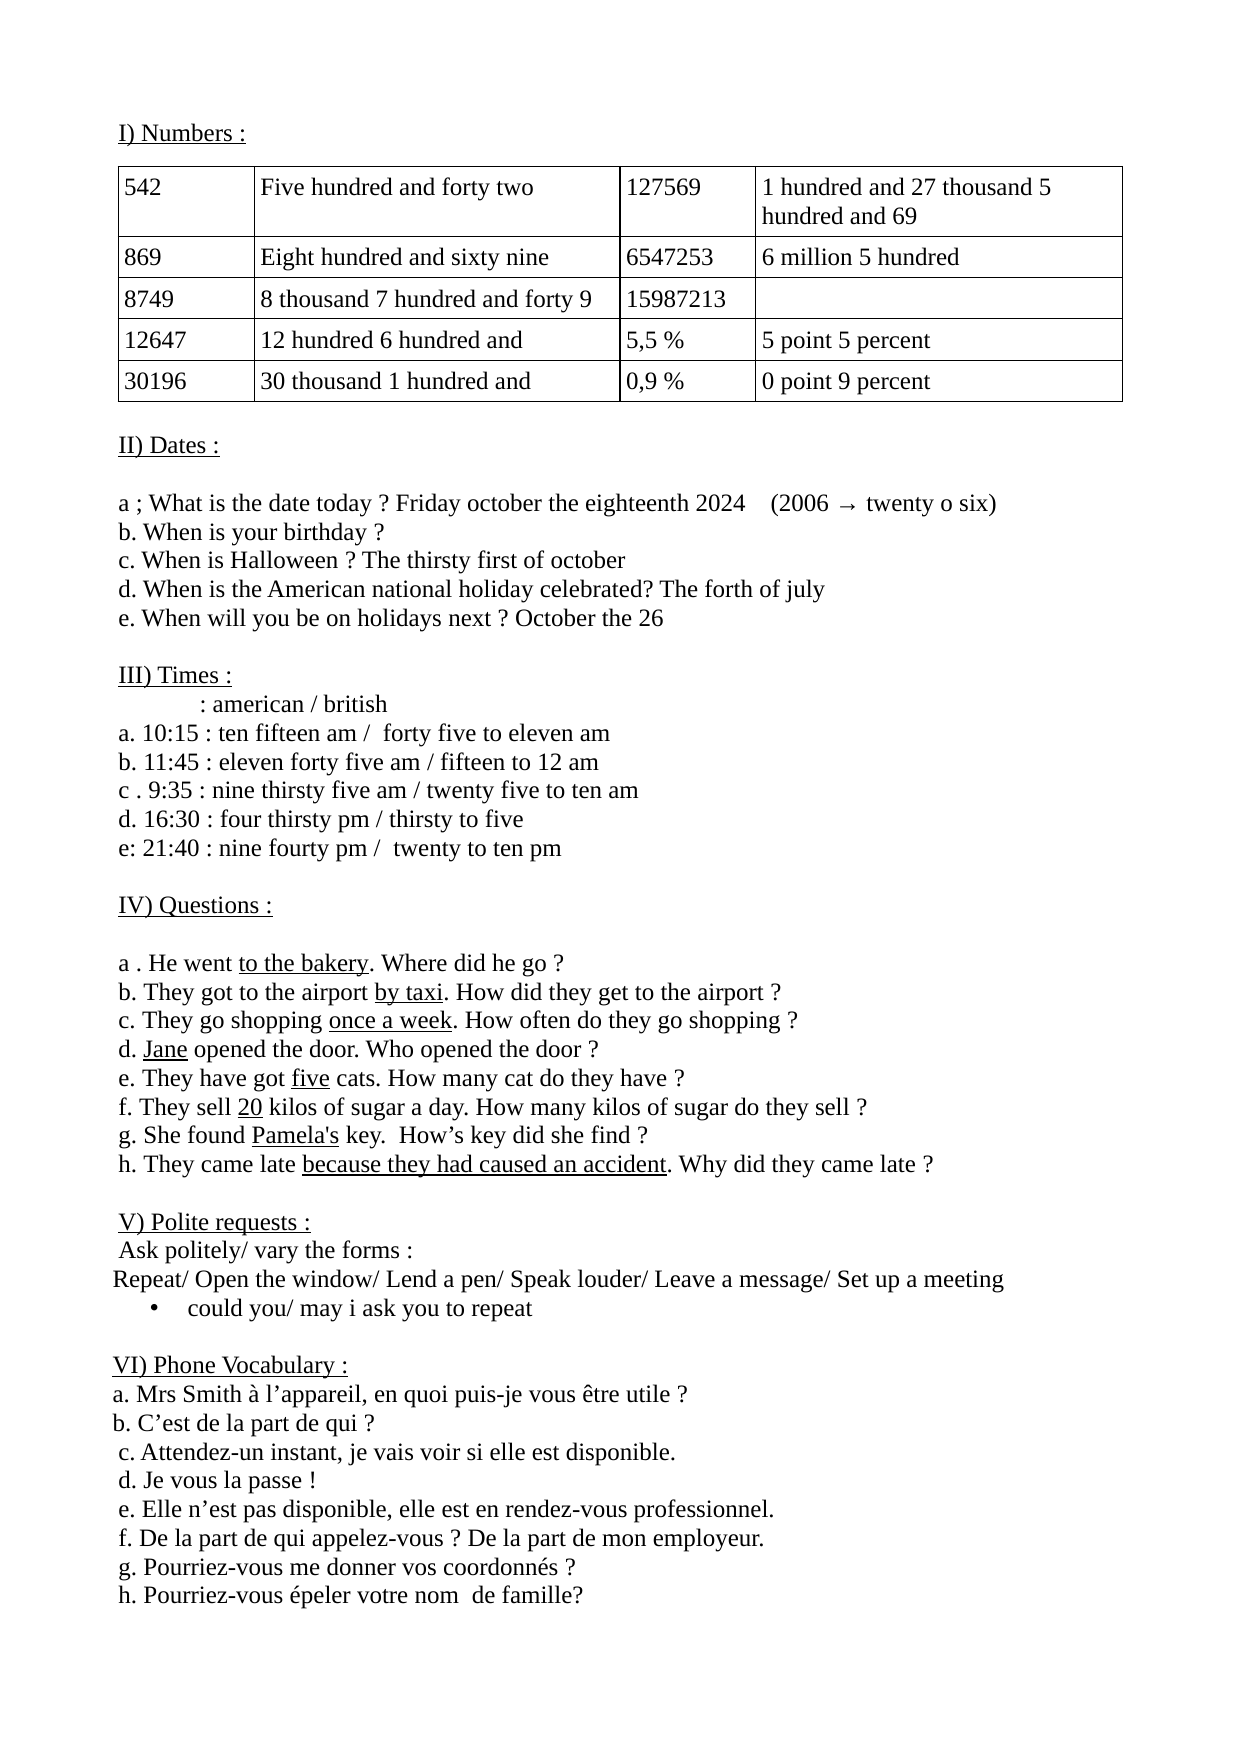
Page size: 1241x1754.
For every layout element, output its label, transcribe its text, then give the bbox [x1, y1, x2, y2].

text c. Attendez-un instant, je vais voir si elle est disponible. [118, 1437, 1122, 1466]
text c. They go shopping once a week. How often do they go shopping ? [118, 1006, 1122, 1034]
table_cell 30196 [119, 361, 254, 401]
text Ask politely/ vary the forms : [118, 1236, 1122, 1264]
table_header 127569 [621, 167, 755, 236]
text I) Numbers : [118, 118, 1122, 147]
text h. They came late because they had caused an accident. Why did they came late ? [118, 1149, 1122, 1178]
text h. Pourriez-vous épeler votre nom de famille? [118, 1581, 1122, 1609]
table_cell 0,9 % [621, 361, 755, 401]
table_header 1 hundred and 27 thousand 5 hundred and 69 [756, 167, 1122, 236]
text b. When is your birthday ? [118, 517, 1122, 546]
text g. She found Pamela's key. How’s key did she find ? [118, 1121, 1122, 1149]
table_cell 8749 [119, 278, 254, 318]
text c . 9:35 : nine thirsty five am / twenty five to ten am [118, 776, 1122, 804]
text e: 21:40 : nine fourty pm / twenty to ten pm [118, 833, 1122, 862]
text g. Pourriez-vous me donner vos coordonnés ? [118, 1552, 1122, 1581]
table_cell Eight hundred and sixty nine [255, 237, 619, 277]
table_cell 0 point 9 percent [756, 361, 1122, 401]
text e. Elle n’est pas disponible, elle est en rendez-vous professionnel. [118, 1494, 1122, 1523]
text e. They have got five cats. How many cat do they have ? [118, 1063, 1122, 1092]
table_cell 6547253 [621, 237, 755, 277]
text b. 11:45 : eleven forty five am / fifteen to 12 am [118, 747, 1122, 776]
text b. C’est de la part de qui ? [112, 1408, 1122, 1437]
text a. 10:15 : ten fifteen am / forty five to eleven am [118, 718, 1122, 747]
text b. They got to the airport by taxi. How did they get to the airport ? [118, 977, 1122, 1006]
text c. When is Halloween ? The thirsty first of october [118, 546, 1122, 574]
text f. De la part de qui appelez-vous ? De la part de mon employeur. [118, 1523, 1122, 1552]
text IV) Questions : [118, 891, 1122, 919]
text V) Polite requests : [118, 1207, 1122, 1236]
table_cell 12647 [119, 319, 254, 359]
text : american / british [118, 689, 1122, 718]
list could you/ may i ask you to repeat [150, 1293, 1122, 1322]
text III) Times : [118, 661, 1122, 689]
table_cell 12 hundred 6 hundred and [255, 319, 619, 359]
table_cell 5 point 5 percent [756, 319, 1122, 359]
text a . He went to the bakery. Where did he go ? [118, 948, 1122, 977]
table_cell 6 million 5 hundred [756, 237, 1122, 277]
text Repeat/ Open the window/ Lend a pen/ Speak louder/ Leave a message/ Set up a meeting [112, 1264, 1122, 1293]
table_cell 8 thousand 7 hundred and forty 9 [255, 278, 619, 318]
text d. Jane opened the door. Who opened the door ? [118, 1034, 1122, 1063]
table_cell 15987213 [621, 278, 755, 318]
table_header Five hundred and forty two [255, 167, 619, 236]
table_cell 869 [119, 237, 254, 277]
table_header 542 [119, 167, 254, 236]
table_cell 30 thousand 1 hundred and [255, 361, 619, 401]
text VI) Phone Vocabulary : [112, 1351, 1122, 1379]
text e. When will you be on holidays next ? October the 26 [118, 603, 1122, 632]
text f. They sell 20 kilos of sugar a day. How many kilos of sugar do they sell ? [118, 1092, 1122, 1121]
text d. Je vous la passe ! [118, 1466, 1122, 1494]
table_cell [756, 278, 1122, 318]
table_cell 5,5 % [621, 319, 755, 359]
text a ; What is the date today ? Friday october the eighteenth 2024 (2006 → twenty o six) [118, 488, 1122, 517]
text II) Dates : [118, 431, 1122, 459]
text d. When is the American national holiday celebrated? The forth of july [118, 574, 1122, 603]
text d. 16:30 : four thirsty pm / thirsty to five [118, 804, 1122, 833]
text a. Mrs Smith à l’appareil, en quoi puis-je vous être utile ? [112, 1379, 1122, 1408]
